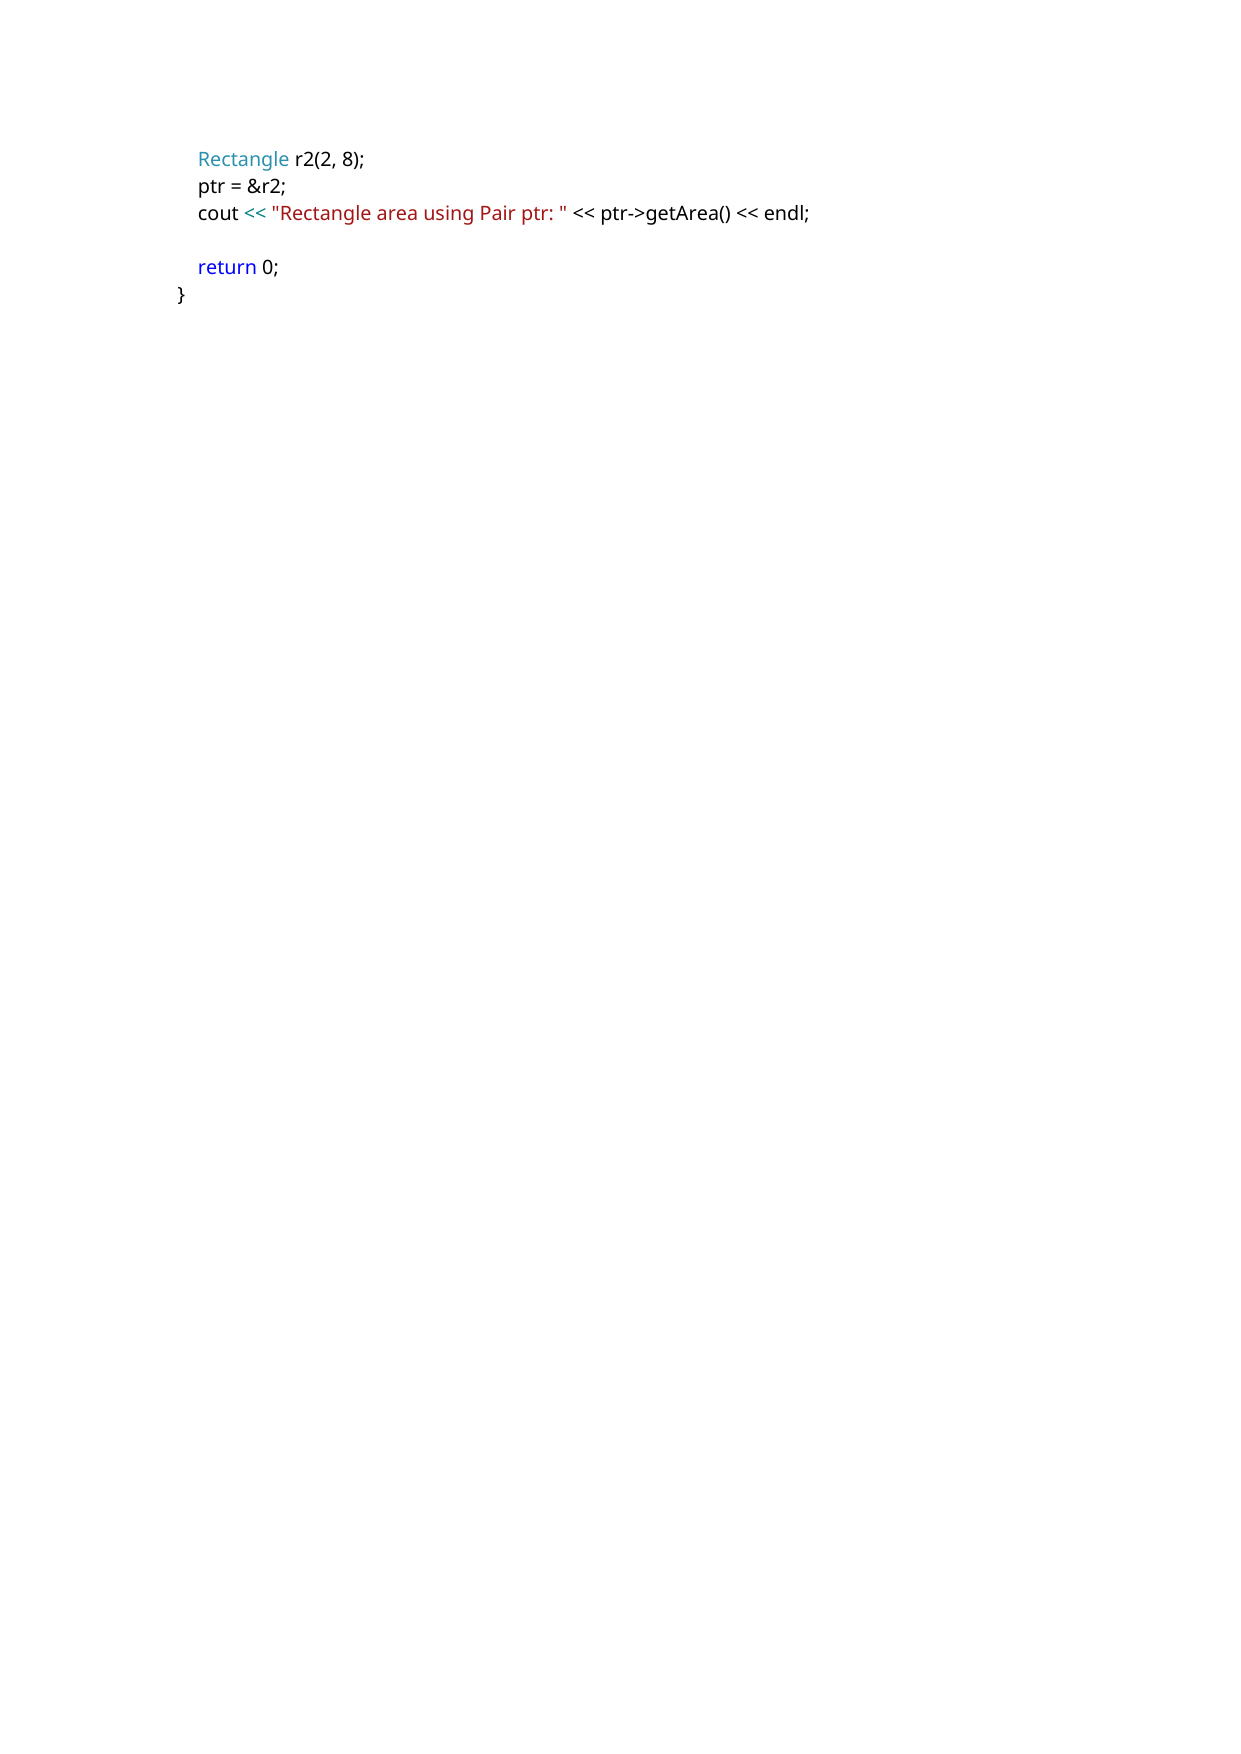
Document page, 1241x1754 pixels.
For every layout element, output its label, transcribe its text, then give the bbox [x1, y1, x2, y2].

text Rectangle r2(2, 8); [177, 145, 1152, 172]
text ptr = &r2; [177, 172, 1152, 199]
text return 0; [177, 253, 1152, 280]
text cout << "Rectangle area using Pair ptr: " << ptr->getArea() << endl; [177, 199, 1152, 226]
text } [177, 280, 1152, 307]
